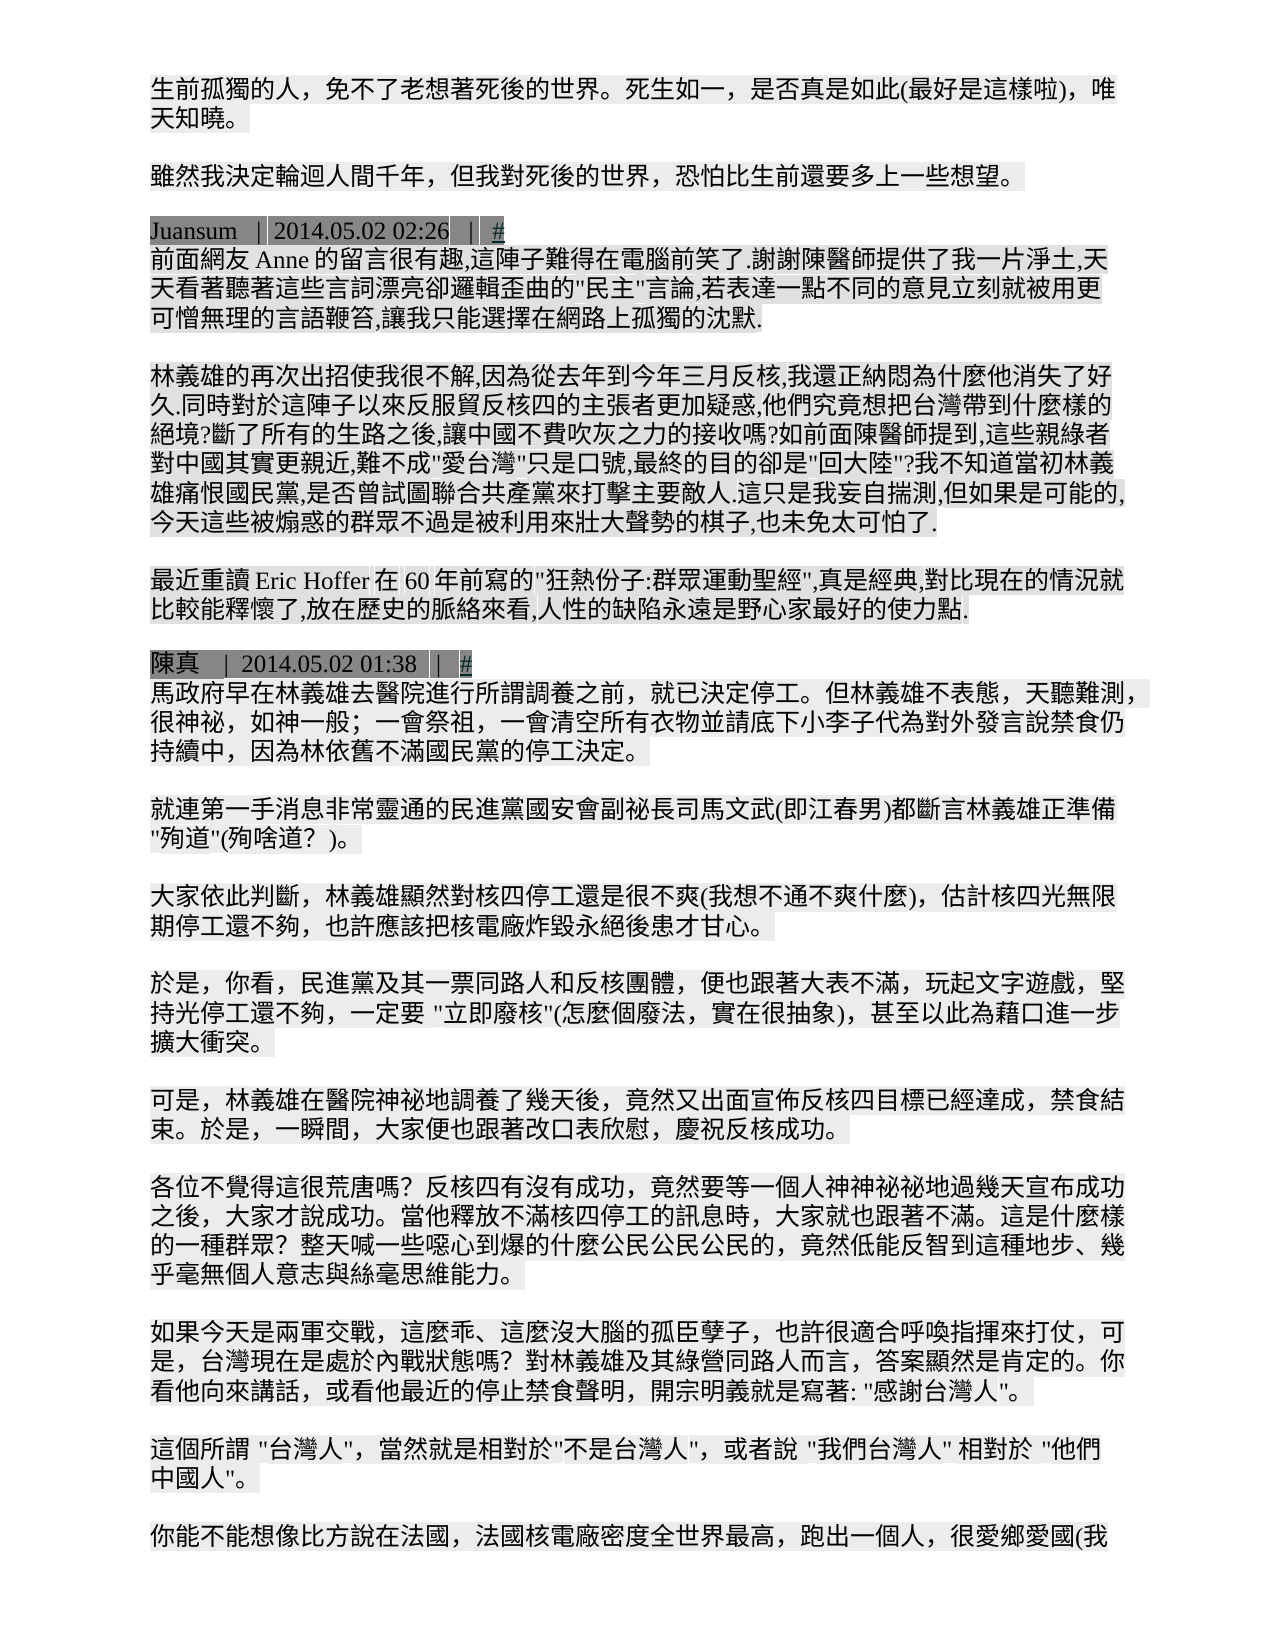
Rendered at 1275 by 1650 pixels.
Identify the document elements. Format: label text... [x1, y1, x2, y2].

text Juansum | 2014.05.02 02:26 | # [150, 216, 1125, 245]
text 馬政府早在林義雄去醫院進行所謂調養之前，就已決定停工。但林義雄不表態，天聽難測，很神祕，如神一般；一會祭祖，一會清空所有衣物並請底下小李子代為對外發言說禁食仍持續中，因為林依舊不滿國民黨的停工決定。 就連第一手消息非常靈通的民進黨國安會副祕長司馬文武(即江春男)都斷言林義雄正準備 "殉道"(殉啥道？)。 大家依此判斷，林義雄顯然對核四停工還是很不爽(我想不通不爽什麼)，估計核四光無限期停工還不夠，也許應該把核電廠炸毀永絕後患才甘心。 於是，你看，民進黨及其一票同路人和反核團體，便也跟著大表不滿，玩起文字遊戲，堅持光停工還不夠，一定要 "立即廢核"(怎麼個廢法，實在很抽象)，甚至以此為藉口進一步擴大衝突。 可是，林義雄在醫院神祕地調養了幾天後，竟然又出面宣佈反核四目標已經達成，禁食結束。於是，一瞬間，大家便也跟著改口表欣慰，慶祝反核成功。 各位不覺得這很荒唐嗎？反核四有沒有成功，竟然要等一個人神神祕祕地過幾天宣布成功之後，大家才說成功。當他釋放不滿核四停工的訊息時，大家就也跟著不滿。這是什麼樣的一種群眾？整天喊一些噁心到爆的什麼公民公民公民的，竟然低能反智到這種地步、幾乎毫無個人意志與絲毫思維能力。 如果今天是兩軍交戰，這麼乖、這麼沒大腦的孤臣孽子，也許很適合呼喚指揮來打仗，可是，台灣現在是處於內戰狀態嗎？對林義雄及其綠營同路人而言，答案顯然是肯定的。你看他向來講話，或看他最近的停止禁食聲明，開宗明義就是寫著: "感謝台灣人"。 這個所謂 "台灣人"，當然就是相對於"不是台灣人"，或者說 "我們台灣人" 相對於 "他們中國人"。 你能不能想像比方說在法國，法國核電廠密度全世界最高，跑出一個人，很愛鄉愛國(我們 "正統法國人" 的法國)，很無私，決定禁食至死來反核一核二到核三十九，統統都要反。不順我意，我便以死明志。 感人是很感人。但你能不能進一步想像，當法國政府很怕他死掉，被迫只好違反民主程序宣佈無限期停工時，大夥竟然還得等著這位禁食人士出來表示對於無限期停工滿不滿意，然後才知道這樣算不算反核成功。 好吧，就算你很有想像力，連這麼荒謬的事也能想像，那你有沒有辦法想像，這位神祕莫測的法國禁食人士幾天後終於露面，竟發表聲明說："感謝法國人"。 如果你連這樣也能想像，那就太不誠實了。感謝法國人不就等於感謝法國全部的國民？可是，哪有全部法國人都要反核？在法國有可能發生這樣的事？講這樣奇怪的話而不會讓人一頭霧水"他究竟是在感謝誰啊？" 當一個人講出奇怪的這樣一些話(感謝台灣人)時，就算再笨也該聽明白，這只是綠營一貫的經典台詞。所謂台灣人，當然不包括馬英九，不包括藍營人士，不包括支持核電者，當然也不包括哈巴狗電台董事長(雖然董事長這回甘為鷹犬，為救他一命，不惜絞盡腦汁發揮文學天份，努力瞎掰一些應該救他的理由)。 上述所有這些人，依林義雄及綠營向來的邏輯，都不能算是 "真正的" 台灣人，因為他們選錯黨，支持錯了各種政策，所以不愛台灣；既然不愛台灣，當然就不是台灣人，甚且是共匪同路人。 我平常很厭惡人家跟我討論或問我有關綠營或其尾巴團體尾巴人士所炒作的任何議題，因為這有什麼好問？何必這樣裝模作樣，問得好像他們所炒作之議題裏頭真的有什麼道理在似的。這真是在侮辱我的基本智商。 藉著造謠抹黑捏造扭曲虛構瞎掰加上各種抗爭攻擊騷擾等等綠衛兵手段，藉以反紅(中國)及反藍(國民黨)，目標無非就是奪取選票與政權。 從來所有的一切的一切所謂議題，不就都是這樣嗎？那些議題 "本身"，哪裏是他們關注的重點；他們真正關注的無非就是反中反藍反馬這三件事。 依這三反，做為一種座標，建構出一套黨國藍圖：黨國裏住著兩群人，一群是 "我們" "真正的台灣人"，而另一群則是其心可誅之異己，簡單說就是敵人，與對岸的共匪隔海唱和，私通有無。 當敵人當權時，哪還有什麼民主？當然什麼都要攻擊、反對；只要能傷害敵人及其支持者，用再齷齪的手段也都很光榮。 相反地，當我方當權時，容或有點小差池或貪贓枉法，也一樣還是我方人員，不許敵人說三道四。就算貪污，那也是 "我們家" 的事，不用你管，否則就是司法迫害。 你看，林義雄那篇 "感謝台灣人" 的停止禁食聲明，不就是一篇相當典型的 "內戰" 宣言，寫給我方人員( "台灣人") 看的，教導如何跟敵人作戰。 我的看法是：這是一群沒法過或不願意過民主生活與現代文明生活的人。他們滿腦子都是敵人的蹤影，幹起事來就依循著這樣一種敵我二分的基本命題，順我者昌，逆我者亡。 簡單說，這其實就是一種內戰，只差還沒動用到槍砲，但本質全屬鬥爭，絲毫無關民主，更無一絲理性可言。 因此，當你覺得，"咦？你怎麼早上講這樣，下午又講那樣? 前後矛盾。" 其實，一點矛盾也沒有。矛盾只會出現在同一範疇的 "理性體系" 下，當人群分敵我時，我方的"理性體系" 跟敵方的 "理性體系" 自然是完全兩回事而無絲毫矛盾可言。 我曾受人之託，花了幾天，在一本書上寫過一篇上萬字文章。我那文章所要表明的無非就是： 當你聽到有人說三加五等於十四時，可別急著憤怒，這樣一種維根斯坦所謂的 "數學家的憤怒"，依我看，很難套用在政治這場 "語言遊戲" 中。為什麼？因為理性體系不同，簡直連加減乘除都能走樣。 那文章我不懂得怎麼貼，因為裏頭有大量註解，但也許網路上找得到，該書是心靈出版社。這裏能買到： http://www.books.com.tw/products/0010496266 不過，那是一篇研討會論文，讀起來比較無趣。那些道理，其實毫無難度，也許連三歲小孩都能懂，至於大人們懂不懂，我反倒沒把握了。 [150, 679, 1125, 1551]
text 陳真 | 2014.05.02 01:38 | # [150, 649, 1125, 679]
text 這位先生或女士？ 我沒說"親綠者對中國其實更親近"。我說，那些綠營政客，他們真的很排斥大陸人民，但一點都不排斥人民幣。 林義雄沒有陰謀，只有陽謀。不管對錯，他行事正直，毋庸置疑。 今天我若把我的頭交給他保管，我相信他是那種寧可先犧牲自己的項上人頭，也不會把朋友的頭先拿去犧牲的人。 我看有些反對其行為者，進而懷疑其人格與動機或汙衊之。這種人或這種行為，藍綠都有，若非出於無知，便是出於卑鄙。 我們可以反對任何一個人的行為，但仍然還是得搞清楚一個人不會因為他做錯事而成為一個壞人，也不會因為他做了對的事因而人品高潔。這是兩碼子事。 在做為一個 "人" 這一點上，林義雄正直、勇敢、無私。我以前書房牆上掛著他寫的一幅書法，上面寫著兩行字："無私無我，死生如一。" 毫無疑問，他是這樣的人，配得上 "無私無我" 這四個字。 至於是否死生如一，那是個宗教哲學的問題了。甘地、蘇格拉底、維根斯坦、林義雄以及賓拉登，也許還有我，似乎都相信死亡並非結束，而是另一種生存樣貌；生命就像個圓，此之盡頭，彼之開端，全在同一個點上。 生前孤獨的人，免不了老想著死後的世界。死生如一，是否真是如此(最好是這樣啦)，唯天知曉。 雖然我決定輪迴人間千年，但我對死後的世界，恐怕比生前還要多上一些想望。 [150, 75, 1125, 191]
text 前面網友Anne的留言很有趣,這陣子難得在電腦前笑了.謝謝陳醫師提供了我一片淨土,天天看著聽著這些言詞漂亮卻邏輯歪曲的"民主"言論,若表達一點不同的意見立刻就被用更可憎無理的言語鞭笞,讓我只能選擇在網路上孤獨的沈默. 林義雄的再次出招使我很不解,因為從去年到今年三月反核,我還正納悶為什麼他消失了好久.同時對於這陣子以來反服貿反核四的主張者更加疑惑,他們究竟想把台灣帶到什麼樣的絕境?斷了所有的生路之後,讓中國不費吹灰之力的接收嗎?如前面陳醫師提到,這些親綠者對中國其實更親近,難不成"愛台灣"只是口號,最終的目的卻是"回大陸"?我不知道當初林義雄痛恨國民黨,是否曾試圖聯合共產黨來打擊主要敵人.這只是我妄自揣測,但如果是可能的,今天這些被煽惑的群眾不過是被利用來壯大聲勢的棋子,也未免太可怕了. 最近重讀Eric Hoffer在60年前寫的"狂熱份子:群眾運動聖經",真是經典,對比現在的情況就比較能釋懷了,放在歷史的脈絡來看,人性的缺陷永遠是野心家最好的使力點. [150, 245, 1125, 624]
